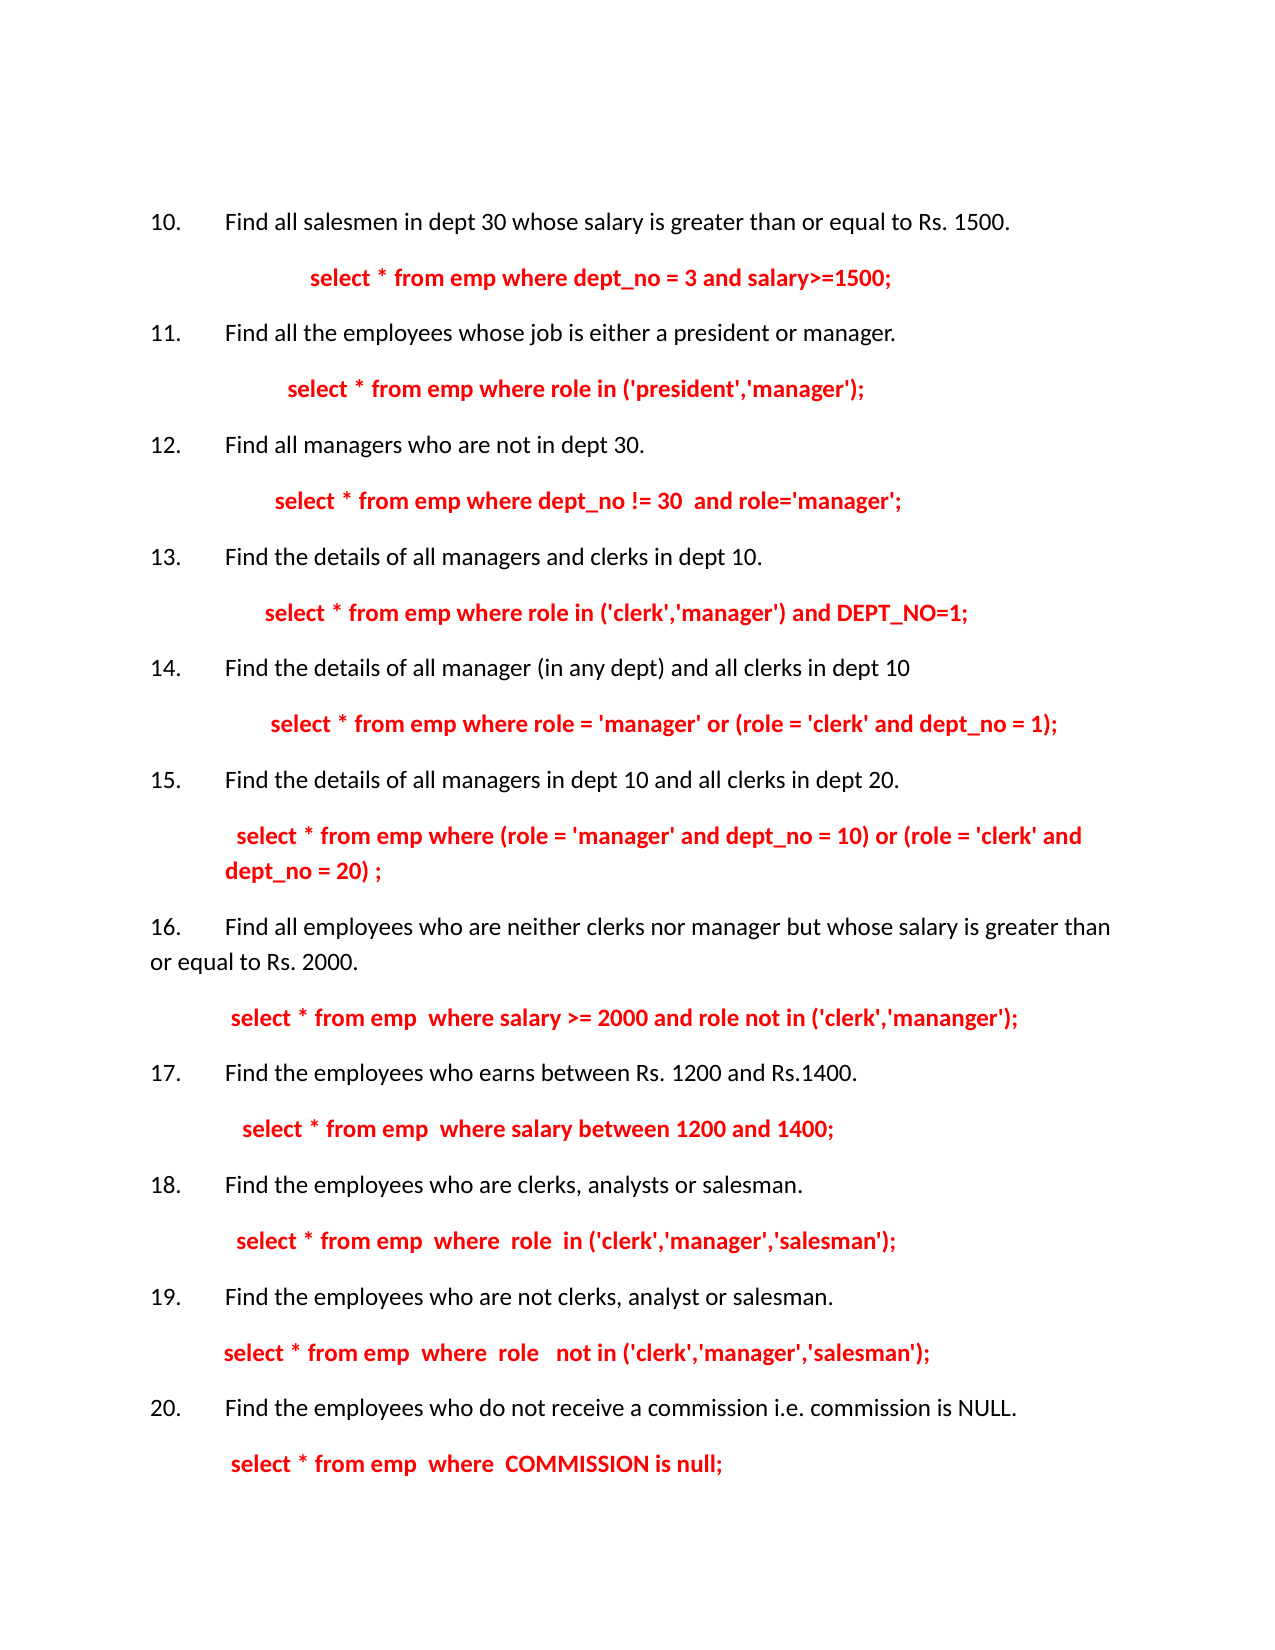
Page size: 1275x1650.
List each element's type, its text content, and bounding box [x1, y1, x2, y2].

text select * from emp where salary >= 2000 and role not in ('clerk','mananger'); [225, 1002, 1125, 1032]
list Find all the employees whose job is either a president or manager. [150, 317, 1125, 348]
list Find the employees who earns between Rs. 1200 and Rs.1400. [150, 1057, 1125, 1088]
text select * from emp where role = 'manager' or (role = 'clerk' and dept_no = 1); [225, 708, 1125, 739]
list Find the details of all managers in dept 10 and all clerks in dept 20. [150, 764, 1125, 795]
list Find all managers who are not in dept 30. [150, 429, 1125, 460]
text select * from emp where COMMISSION is null; [225, 1448, 1125, 1479]
list Find the details of all managers and clerks in dept 10. [150, 541, 1125, 571]
text select * from emp where role in ('president','manager'); [225, 373, 1125, 404]
text select * from emp where role not in ('clerk','manager','salesman'); [150, 1337, 1125, 1367]
text select * from emp where (role = 'manager' and dept_no = 10) or (role = 'clerk' and dept_no = 20) ; [225, 820, 1125, 886]
text select * from emp where role in ('clerk','manager','salesman'); [225, 1225, 1125, 1256]
list Find the details of all manager (in any dept) and all clerks in dept 10 [150, 652, 1125, 683]
list Find the employees who are not clerks, analyst or salesman. [150, 1281, 1125, 1311]
text select * from emp where salary between 1200 and 1400; [225, 1113, 1125, 1144]
text select * from emp where dept_no = 3 and salary>=1500; [225, 262, 1125, 292]
list Find all employees who are neither clerks nor manager but whose salary is greater than or equal to Rs. 2000. [150, 911, 1125, 976]
list Find all salesmen in dept 30 whose salary is greater than or equal to Rs. 1500. [150, 206, 1125, 236]
text select * from emp where dept_no != 30 and role='manager'; [150, 485, 1125, 516]
list Find the employees who do not receive a commission i.e. commission is NULL. [150, 1392, 1125, 1423]
list Find the employees who are clerks, analysts or salesman. [150, 1169, 1125, 1200]
text select * from emp where role in ('clerk','manager') and DEPT_NO=1; [225, 597, 1125, 627]
